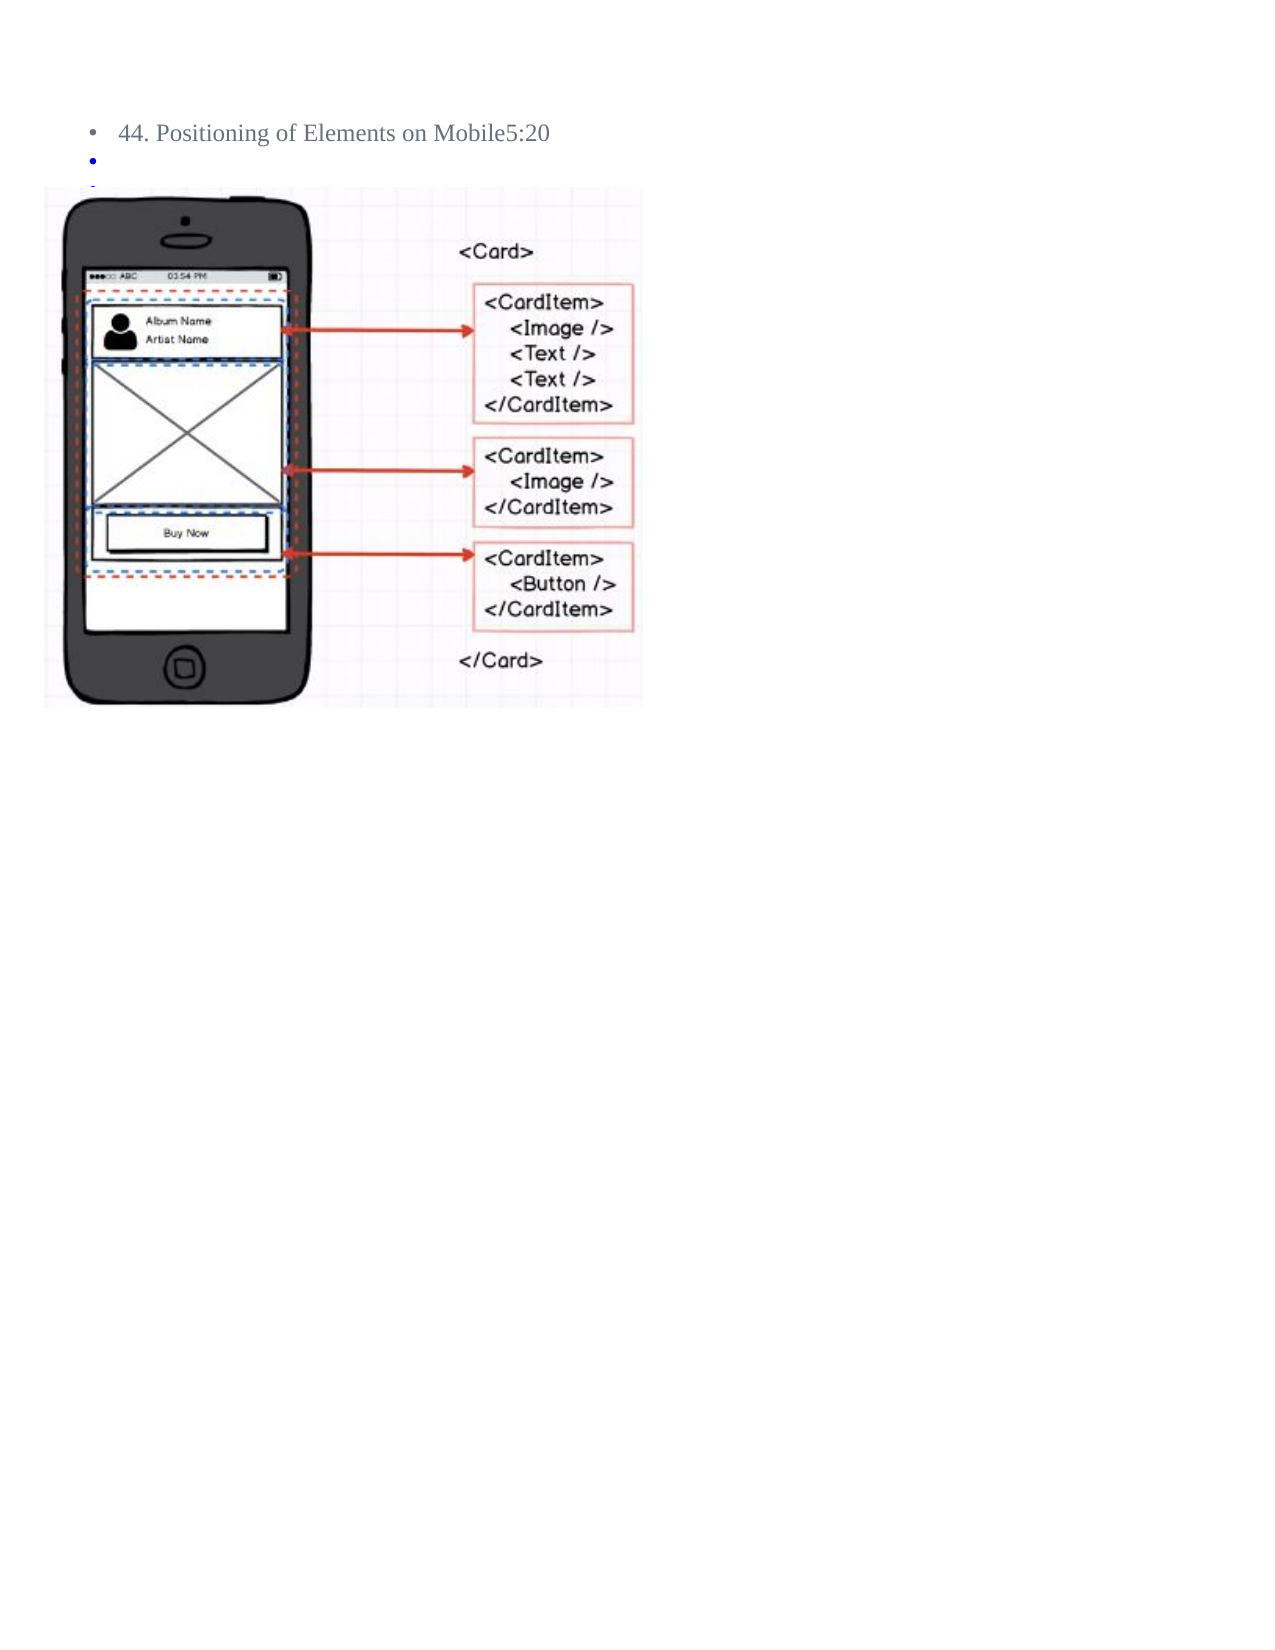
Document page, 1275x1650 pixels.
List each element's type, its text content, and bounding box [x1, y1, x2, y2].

picture [43, 187, 643, 708]
list 44. Positioning of Elements on Mobile5:20 [118, 118, 1157, 147]
